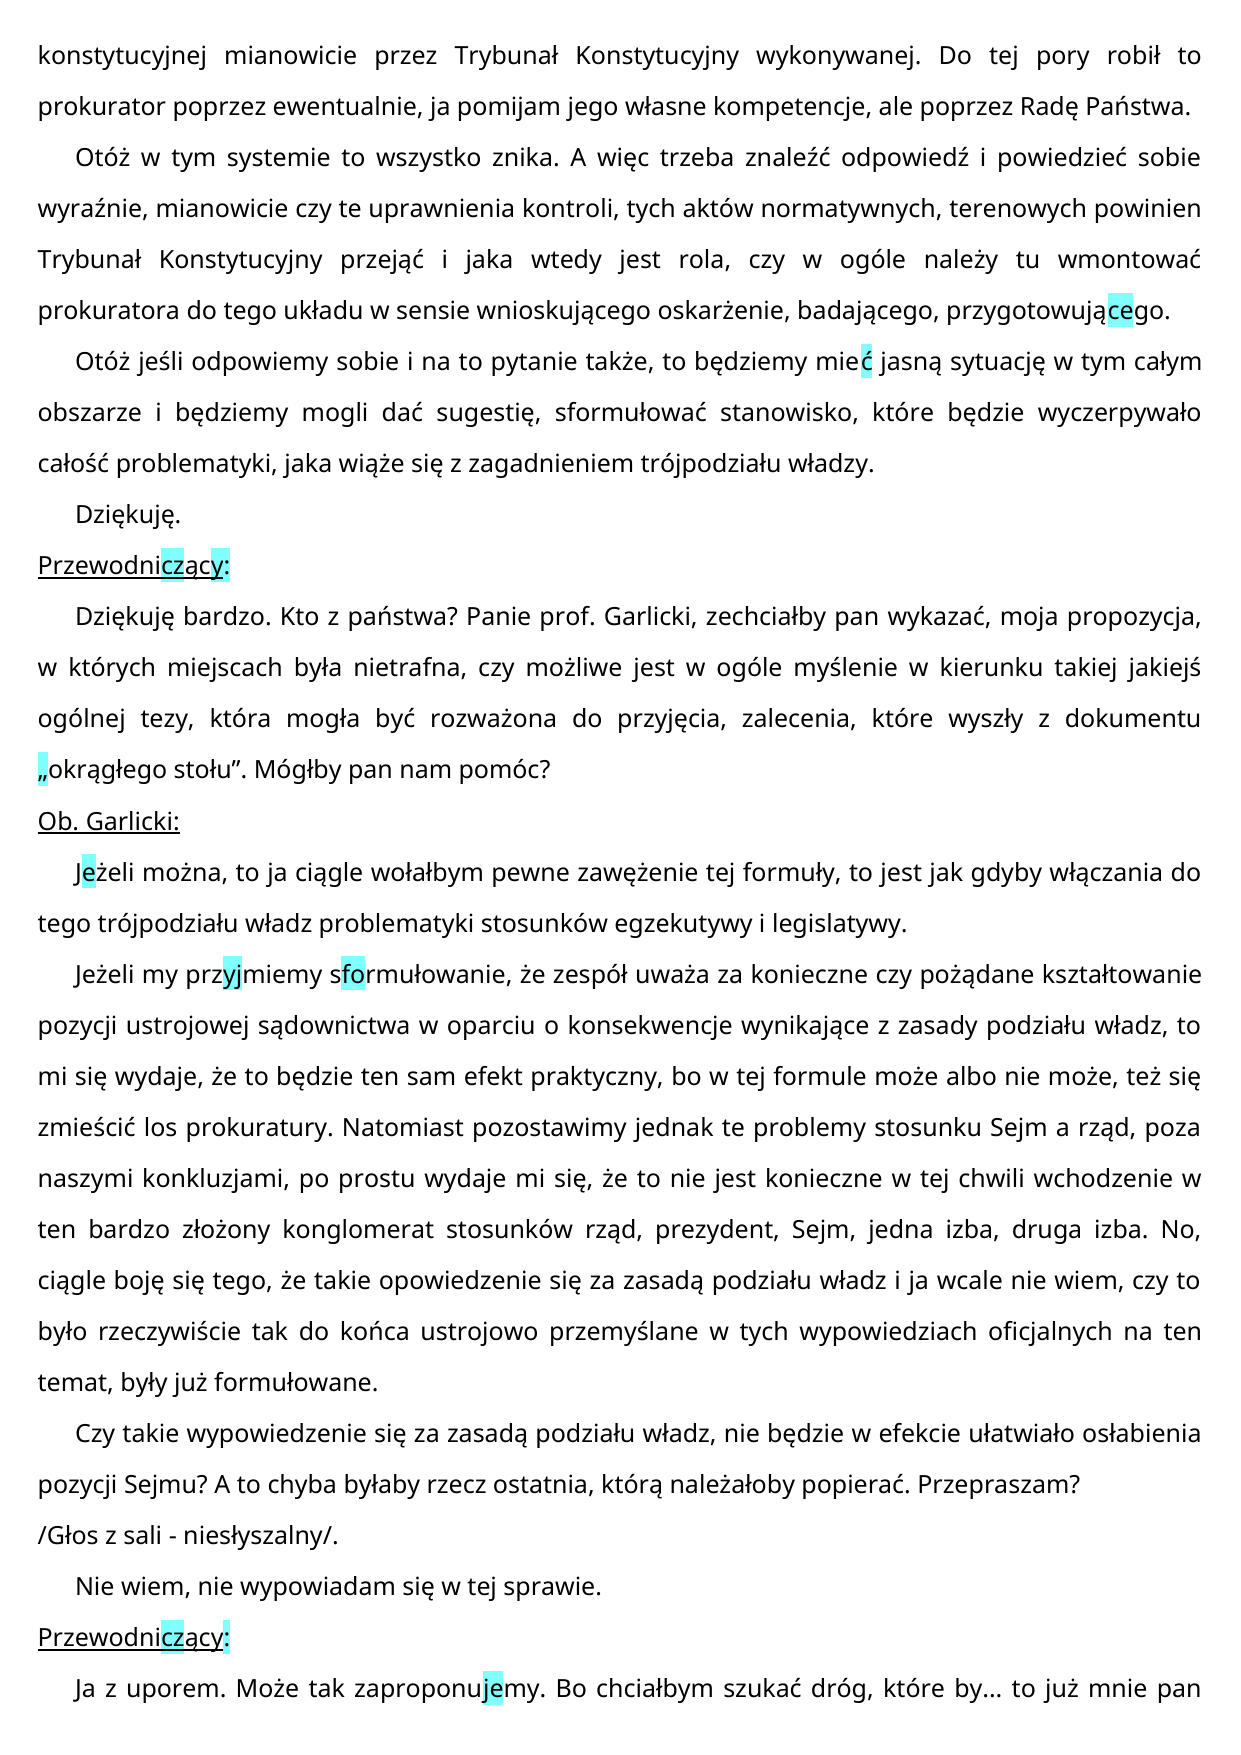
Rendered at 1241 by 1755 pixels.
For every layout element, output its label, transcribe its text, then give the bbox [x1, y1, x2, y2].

text Jeżeli my przyjmiemy sformułowanie, że zespół uważa za konieczne czy pożądane kształtowanie pozycji ustrojowej sądownictwa w oparciu o konsekwencje wynikające z zasady podziału władz, to mi się wydaje, że to będzie ten sam efekt praktyczny, bo w tej formule może albo nie może, też się zmieścić los prokuratury. Natomiast pozostawimy jednak te problemy stosunku Sejm a rząd, poza naszymi konkluzjami, po prostu wydaje mi się, że to nie jest konieczne w tej chwili wchodzenie w ten bardzo złożony konglomerat stosunków rząd, prezydent, Sejm, jedna izba, druga izba. No, ciągle boję się tego, że takie opowiedzenie się za zasadą podziału władz i ja wcale nie wiem, czy to było rzeczywiście tak do końca ustrojowo przemyślane w tych wypowiedziach oficjalnych na ten temat, były już formułowane. [37, 956, 1203, 1399]
text Dziękuję. [37, 497, 1203, 531]
text Otóż jeśli odpowiemy sobie i na to pytanie także, to będziemy mieć jasną sytuację w tym całym obszarze i będziemy mogli dać sugestię, sformułować stanowisko, które będzie wyczerpywało całość problematyki, jaka wiąże się z zagadnieniem trójpodziału władzy. [37, 344, 1203, 480]
text Jeżeli można, to ja ciągle wołałbym pewne zawężenie tej formuły, to jest jak gdyby włączania do tego trójpodziału władz problematyki stosunków egzekutywy i legislatywy. [37, 854, 1203, 939]
text konstytucyjnej mianowicie przez Trybunał Konstytucyjny wykonywanej. Do tej pory robił to prokurator poprzez ewentualnie, ja pomijam jego własne kompetencje, ale poprzez Radę Państwa. [37, 37, 1203, 123]
text Dziękuję bardzo. Kto z państwa? Panie prof. Garlicki, zechciałby pan wykazać, moja propozycja, w których miejscach była nietrafna, czy możliwe jest w ogóle myślenie w kierunku takiej jakiejś ogólnej tezy, która mogła być rozważona do przyjęcia, zalecenia, które wyszły z dokumentu „okrągłego stołu”. Mógłby pan nam pomóc? [37, 599, 1203, 786]
text Ob. Garlicki: [37, 803, 1203, 837]
text /Głos z sali - niesłyszalny/. [37, 1518, 1203, 1552]
text Przewodniczący: [37, 1620, 1203, 1654]
text Nie wiem, nie wypowiadam się w tej sprawie. [37, 1569, 1203, 1603]
text Ja z uporem. Może tak zaproponujemy. Bo chciałbym szukać dróg, które by... to już mnie pan [37, 1671, 1203, 1705]
text Przewodniczący: [37, 548, 1203, 582]
text Otóż w tym systemie to wszystko znika. A więc trzeba znaleźć odpowiedź i powiedzieć sobie wyraźnie, mianowicie czy te uprawnienia kontroli, tych aktów normatywnych, terenowych powinien Trybunał Konstytucyjny przejąć i jaka wtedy jest rola, czy w ogóle należy tu wmontować prokuratora do tego układu w sensie wnioskującego oskarżenie, badającego, przygotowującego. [37, 139, 1203, 327]
text Czy takie wypowiedzenie się za zasadą podziału władz, nie będzie w efekcie ułatwiało osłabienia pozycji Sejmu? A to chyba byłaby rzecz ostatnia, którą należałoby popierać. Przepraszam? [37, 1416, 1203, 1501]
